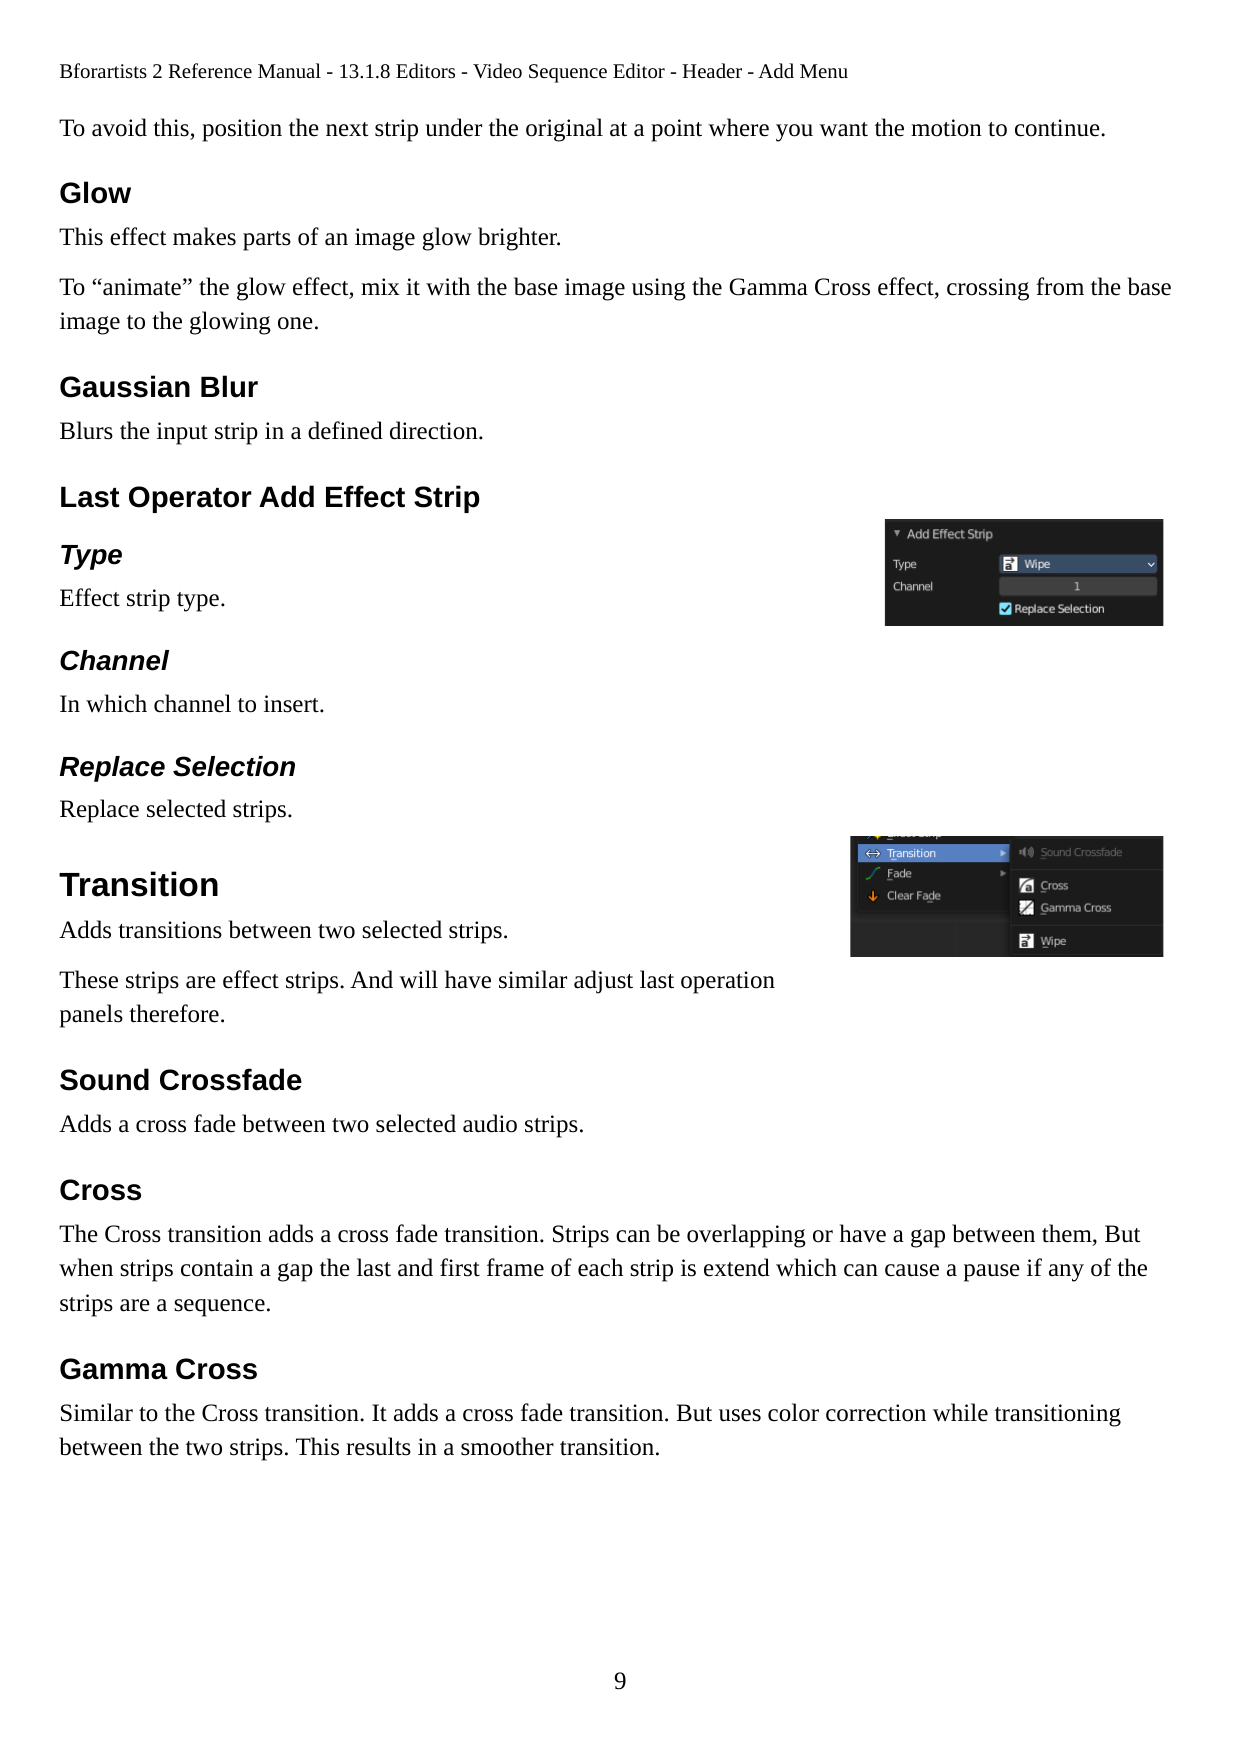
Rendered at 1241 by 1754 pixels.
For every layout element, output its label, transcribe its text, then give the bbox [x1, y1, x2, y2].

subtitle Channel [59, 644, 1181, 676]
text Similar to the Cross transition. It adds a cross fade transition. But uses color correction while transitioning between the two strips. This results in a smoother transition. [59, 1398, 1181, 1461]
text Replace selected strips. [59, 794, 1181, 823]
text The Cross transition adds a cross fade transition. Strips can be overlapping or have a gap between them, But when strips contain a gap the last and first frame of each strip is extend which can cause a pause if any of the strips are a sequence. [59, 1219, 1181, 1317]
text In which channel to insert. [59, 689, 1181, 717]
subtitle Glow [59, 176, 1181, 210]
text Adds transitions between two selected strips. [59, 916, 850, 944]
text These strips are effect strips. And will have similar adjust last operation panels therefore. [59, 965, 1181, 1028]
subtitle [1164, 538, 1181, 570]
subtitle Cross [59, 1173, 1181, 1206]
text To “animate” the glow effect, mix it with the base image using the Gamma Cross effect, crossing from the base image to the glowing one. [59, 272, 1181, 335]
picture [850, 836, 1164, 957]
text Adds a cross fade between two selected audio strips. [59, 1109, 1181, 1138]
subtitle [1164, 864, 1181, 903]
subtitle Gaussian Blur [59, 370, 1181, 403]
text This effect makes parts of an image glow brighter. [59, 222, 1181, 251]
text Blurs the input strip in a defined direction. [59, 416, 1181, 445]
subtitle Type [59, 538, 884, 570]
subtitle Gamma Cross [59, 1352, 1181, 1385]
text [1164, 583, 1181, 611]
subtitle Transition [59, 864, 850, 903]
subtitle Sound Crossfade [59, 1063, 1181, 1097]
text To avoid this, position the next strip under the original at a point where you want the motion to continue. [59, 113, 1181, 141]
subtitle Last Operator Add Effect Strip [59, 479, 1181, 513]
subtitle Replace Selection [59, 750, 1181, 782]
picture [884, 519, 1164, 626]
text Effect strip type. [59, 583, 884, 611]
